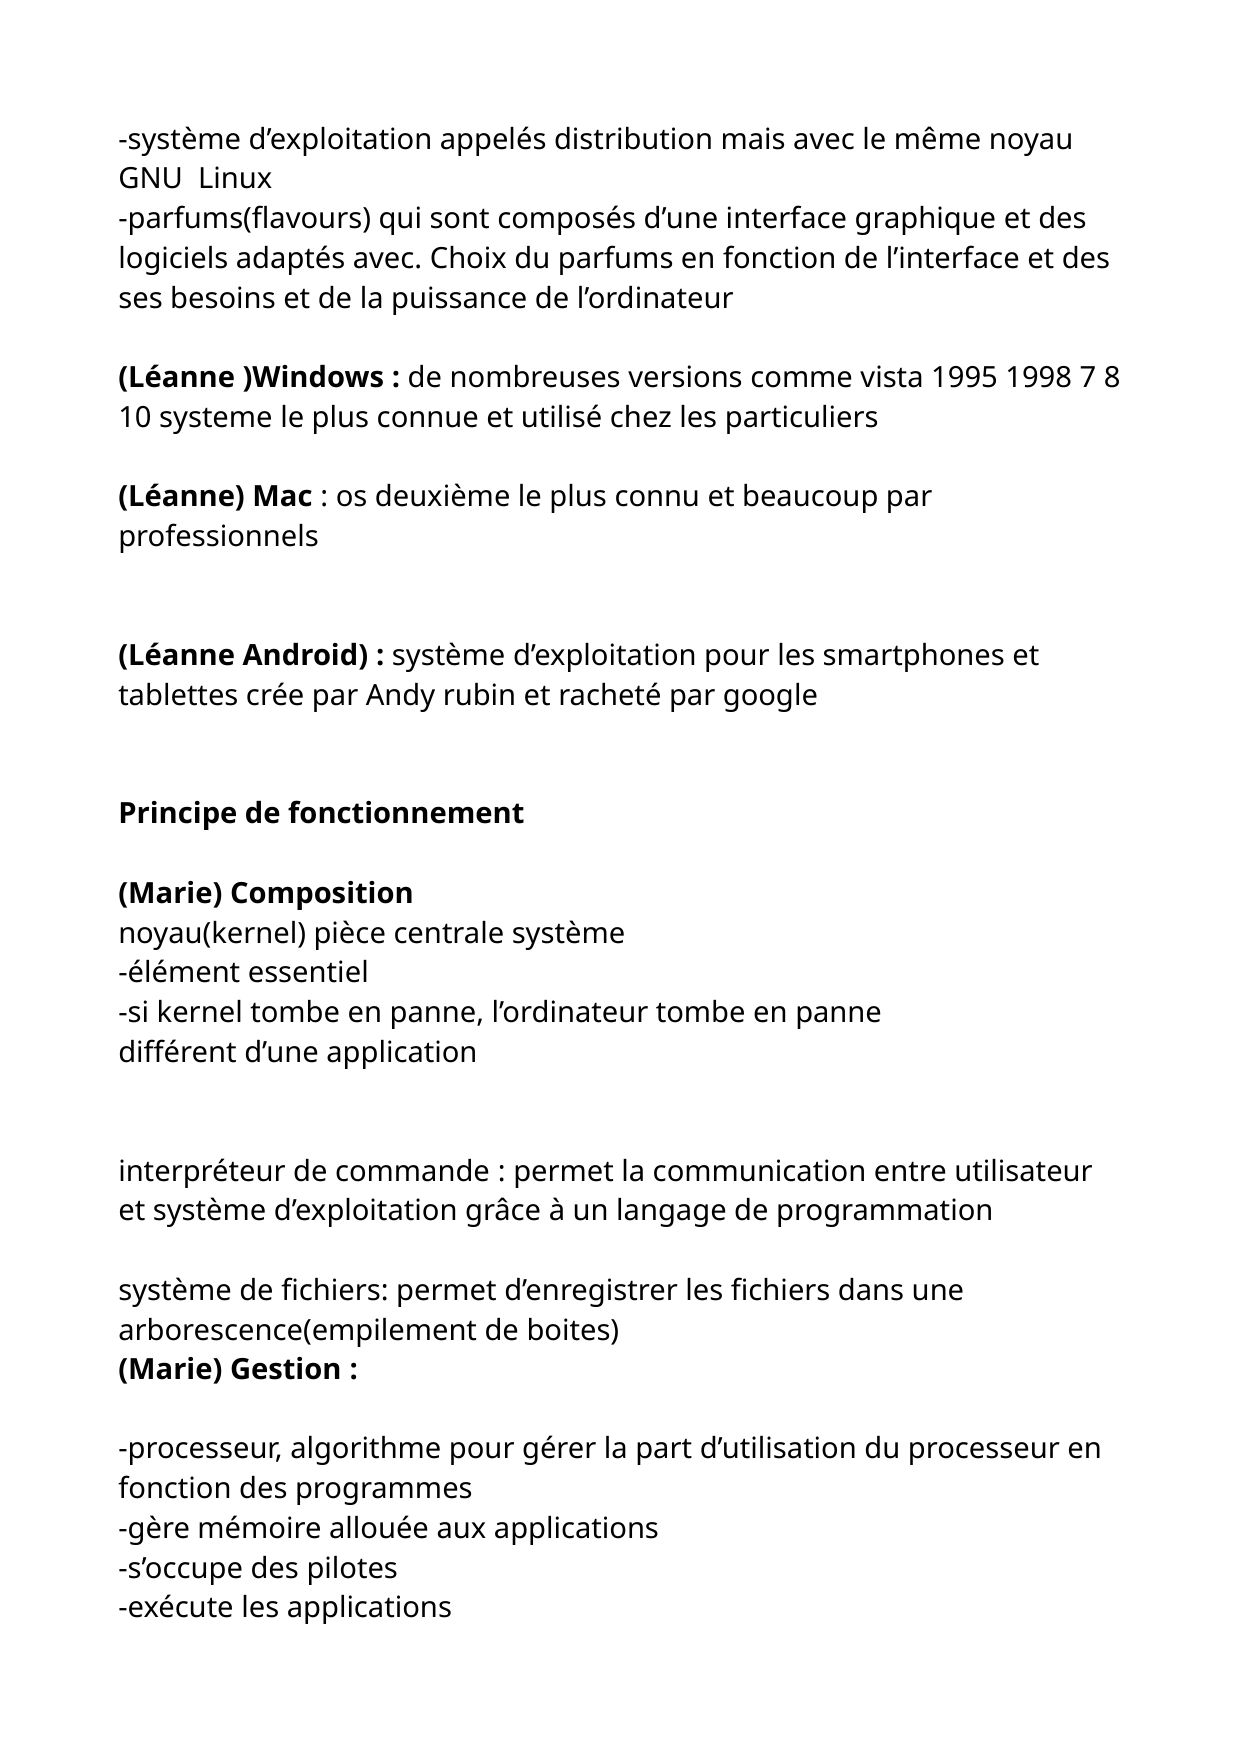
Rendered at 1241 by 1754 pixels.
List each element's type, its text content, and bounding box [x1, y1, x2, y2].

text -parfums(flavours) qui sont composés d’une interface graphique et des logiciels adaptés avec. Choix du parfums en fonction de l’interface et des ses besoins et de la puissance de l’ordinateur [118, 197, 1122, 317]
text -s’occupe des pilotes [118, 1547, 1122, 1587]
text (Léanne )Windows : de nombreuses versions comme vista 1995 1998 7 8 10 systeme le plus connue et utilisé chez les particuliers [118, 356, 1122, 436]
text (Marie) Gestion : [118, 1348, 1122, 1388]
text -système d’exploitation appelés distribution mais avec le même noyau GNU Linux [118, 118, 1122, 197]
text -si kernel tombe en panne, l’ordinateur tombe en panne [118, 991, 1122, 1031]
text (Marie) Composition [118, 872, 1122, 912]
text interpréteur de commande : permet la communication entre utilisateur et système d’exploitation grâce à un langage de programmation [118, 1150, 1122, 1229]
text -élément essentiel [118, 952, 1122, 991]
text -gère mémoire allouée aux applications [118, 1507, 1122, 1547]
text système de fichiers: permet d’enregistrer les fichiers dans une arborescence(empilement de boites) [118, 1269, 1122, 1348]
text Principe de fonctionnement [118, 793, 1122, 832]
text -processeur, algorithme pour gérer la part d’utilisation du processeur en fonction des programmes [118, 1428, 1122, 1507]
text -exécute les applications [118, 1587, 1122, 1626]
text différent d’une application [118, 1031, 1122, 1071]
text (Léanne Android) : système d’exploitation pour les smartphones et tablettes crée par Andy rubin et racheté par google [118, 634, 1122, 713]
text noyau(kernel) pièce centrale système [118, 912, 1122, 952]
text (Léanne) Mac : os deuxième le plus connu et beaucoup par professionnels [118, 475, 1122, 555]
